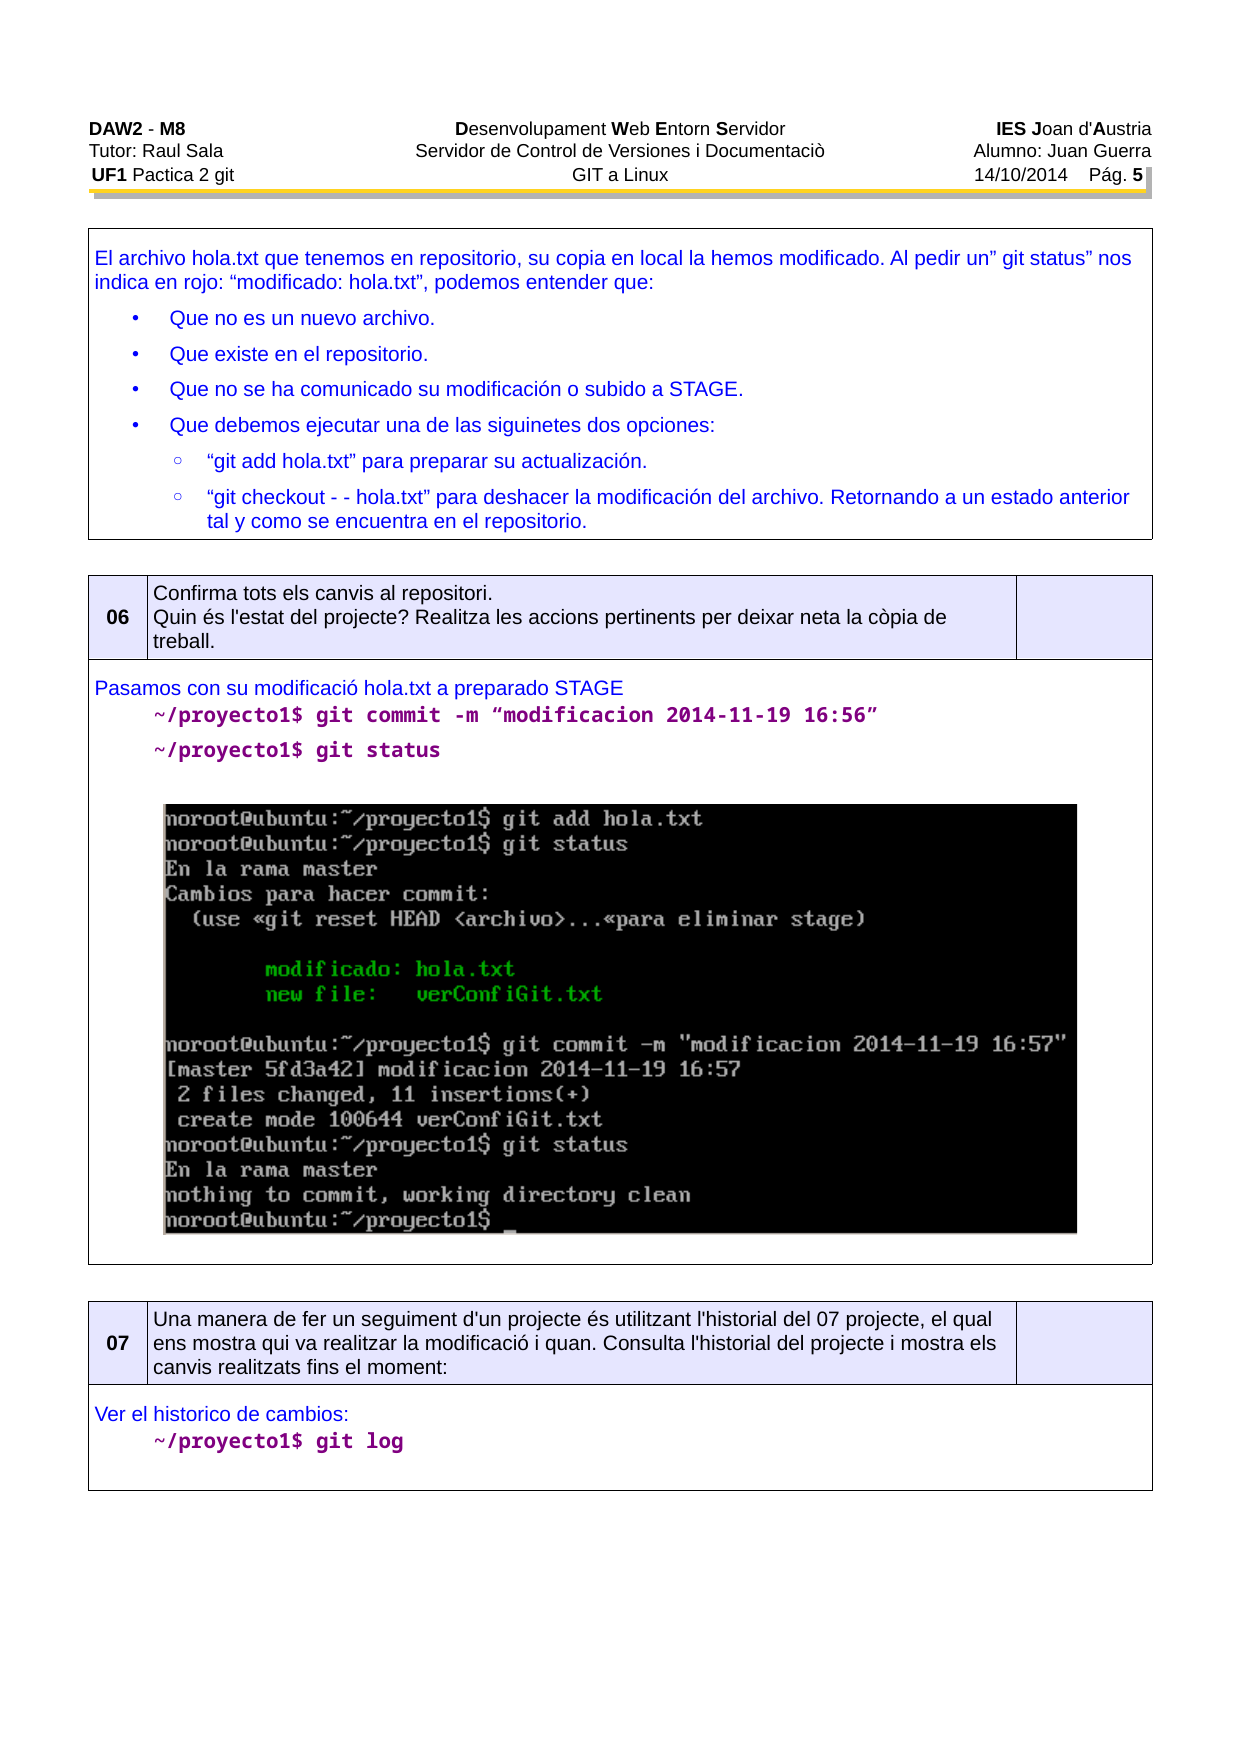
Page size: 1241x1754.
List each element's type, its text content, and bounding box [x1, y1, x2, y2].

table_cell Ver el historico de cambios: ~/proyecto1$ git log [89, 1385, 1152, 1490]
table_header 07 [89, 1302, 147, 1384]
table_header Una manera de fer un seguiment d'un projecte és utilitzant l'historial del 07 projecte, el qual ens mostra qui va realitzar la modificació i quan. Consulta l'historial del projecte i mostra els canvis realitzats fins el moment: [148, 1302, 1016, 1384]
table_cell [89, 1235, 1152, 1264]
picture [163, 804, 1078, 1235]
table_header [1017, 1302, 1152, 1384]
table_cell El archivo hola.txt que tenemos en repositorio, su copia en local la hemos modificado. Al pedir un” git status” nos indica en rojo: “modificado: hola.txt”, podemos entender que: Que no es un nuevo archivo. Que existe en el repositorio. Que no se ha comunicado su modificación o subido a STAGE. Que debemos ejecutar una de las siguinetes dos opciones: “git add hola.txt” para preparar su actualización. “git checkout - - hola.txt” para deshacer la modificación del archivo. Retornando a un estado anterior tal y como se encuentra en el repositorio. [89, 229, 1152, 538]
table_cell Pasamos con su modificació hola.txt a preparado STAGE ~/proyecto1$ git commit -m “modificacion 2014-11-19 16:56” ~/proyecto1$ git status [89, 660, 1152, 1234]
table_header Confirma tots els canvis al repositori. Quin és l'estat del projecte? Realitza les accions pertinents per deixar neta la còpia de treball. [148, 576, 1016, 658]
table_header 06 [89, 576, 147, 658]
table_header [1017, 576, 1152, 658]
